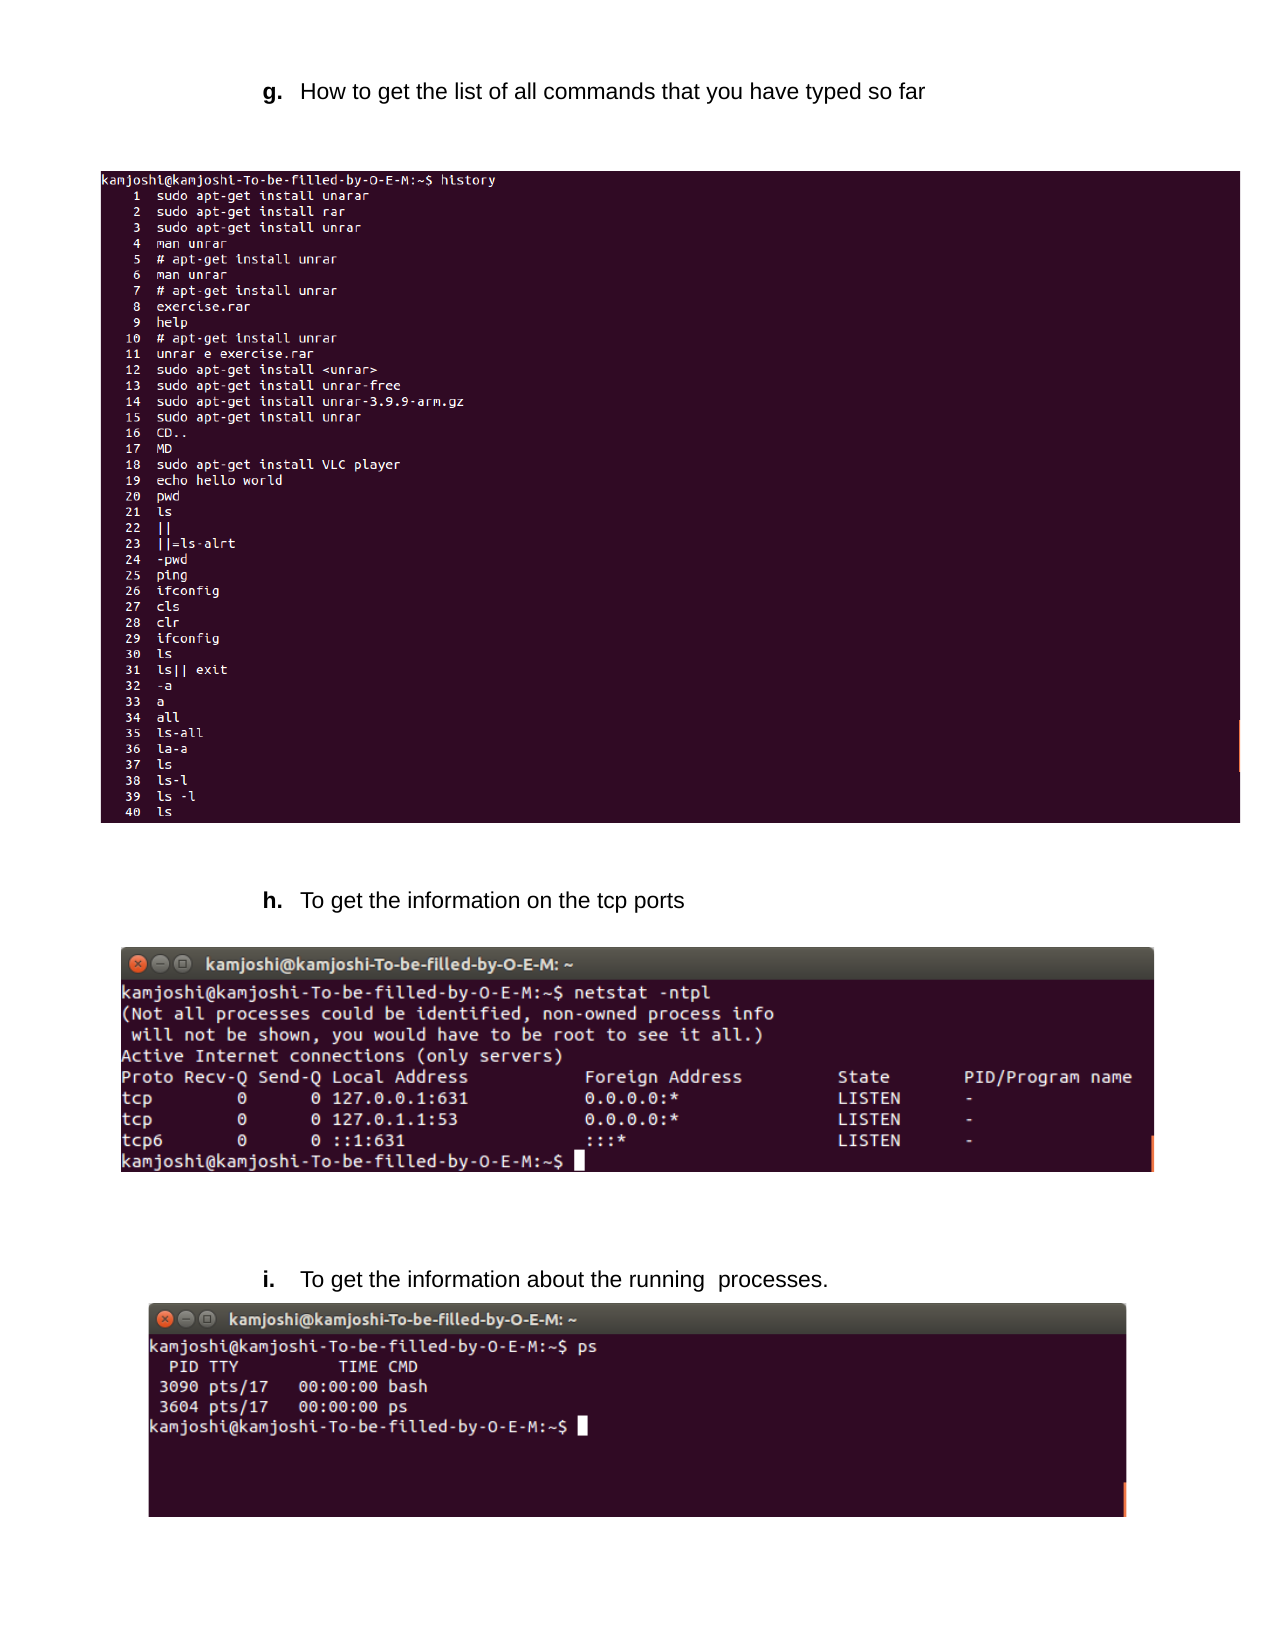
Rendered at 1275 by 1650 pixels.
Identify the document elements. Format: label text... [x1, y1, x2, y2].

list To get the information on the tcp ports [262, 887, 1125, 913]
list To get the information about the running processes. [262, 1266, 1125, 1293]
list How to get the list of all commands that you have typed so far [262, 78, 1125, 104]
picture [121, 947, 1155, 1172]
picture [148, 1303, 1127, 1517]
picture [100, 171, 1241, 823]
